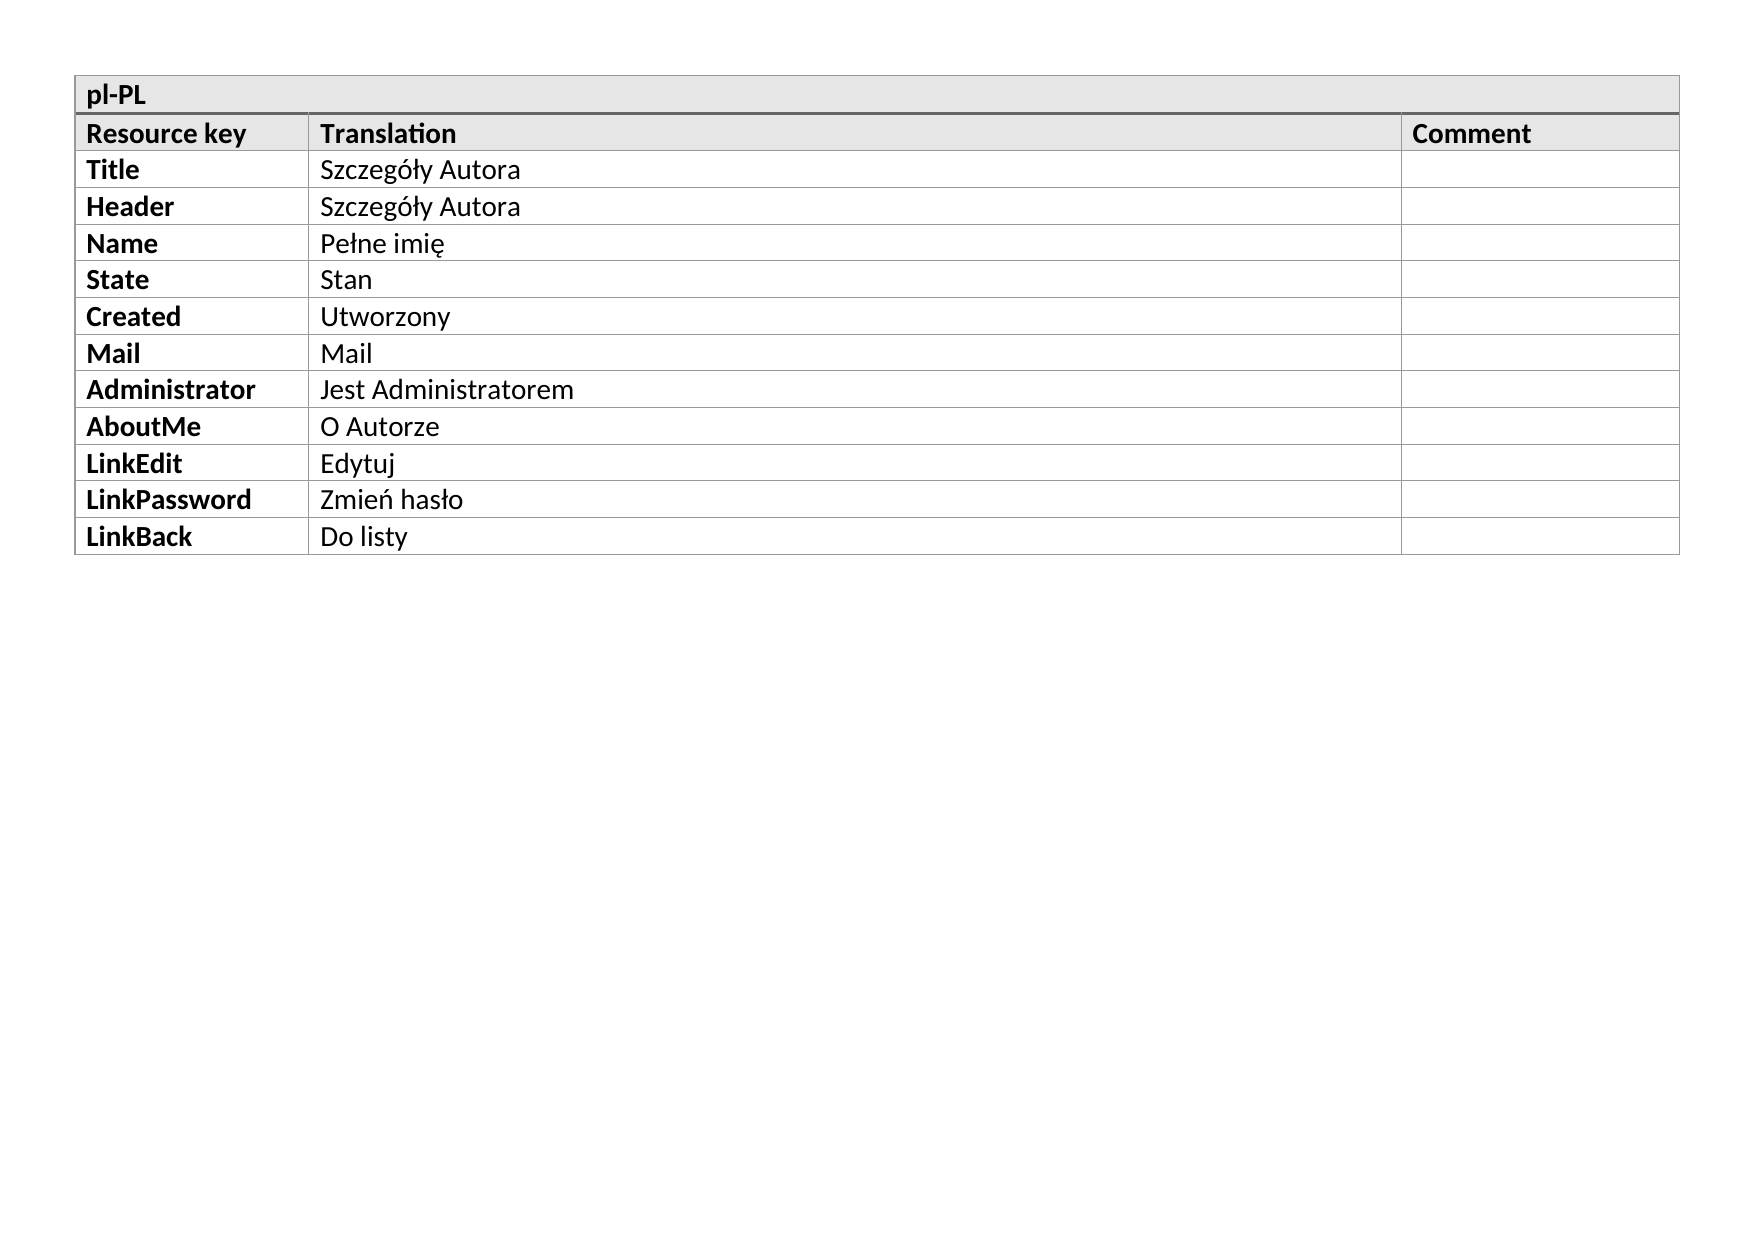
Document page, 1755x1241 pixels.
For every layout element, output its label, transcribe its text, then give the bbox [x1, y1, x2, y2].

table_cell Administrator [76, 371, 308, 407]
table_cell Utworzony [309, 298, 1401, 334]
table_cell Mail [309, 335, 1401, 370]
table_cell [1402, 151, 1679, 187]
table_cell Title [76, 151, 308, 187]
table_cell Comment [1402, 115, 1679, 150]
table_cell State [76, 261, 308, 297]
table_cell [1402, 371, 1679, 407]
table_cell [1402, 188, 1679, 224]
table_cell AboutMe [76, 408, 308, 444]
table_cell Edytuj [309, 445, 1401, 480]
table_cell [1402, 335, 1679, 370]
table_cell [1402, 261, 1679, 297]
table_cell [1402, 225, 1679, 260]
table_cell Pełne imię [309, 225, 1401, 260]
table_cell [1402, 298, 1679, 334]
table_cell Szczegóły Autora [309, 188, 1401, 224]
table_header pl-PL [76, 76, 1679, 112]
table_cell Name [76, 225, 308, 260]
table_cell Do listy [309, 518, 1401, 554]
table_cell Jest Administratorem [309, 371, 1401, 407]
table_cell Translation [309, 115, 1401, 150]
table_cell Stan [309, 261, 1401, 297]
table_cell Resource key [76, 115, 308, 150]
table_cell LinkBack [76, 518, 308, 554]
table_cell Szczegóły Autora [309, 151, 1401, 187]
table_cell O Autorze [309, 408, 1401, 444]
table_cell Header [76, 188, 308, 224]
table_cell LinkEdit [76, 445, 308, 480]
table_cell [1402, 445, 1679, 480]
table_cell LinkPassword [76, 481, 308, 517]
table_cell [1402, 481, 1679, 517]
table_cell Mail [76, 335, 308, 370]
table_cell [1402, 518, 1679, 554]
table_cell [1402, 408, 1679, 444]
table_cell Created [76, 298, 308, 334]
table_cell Zmień hasło [309, 481, 1401, 517]
